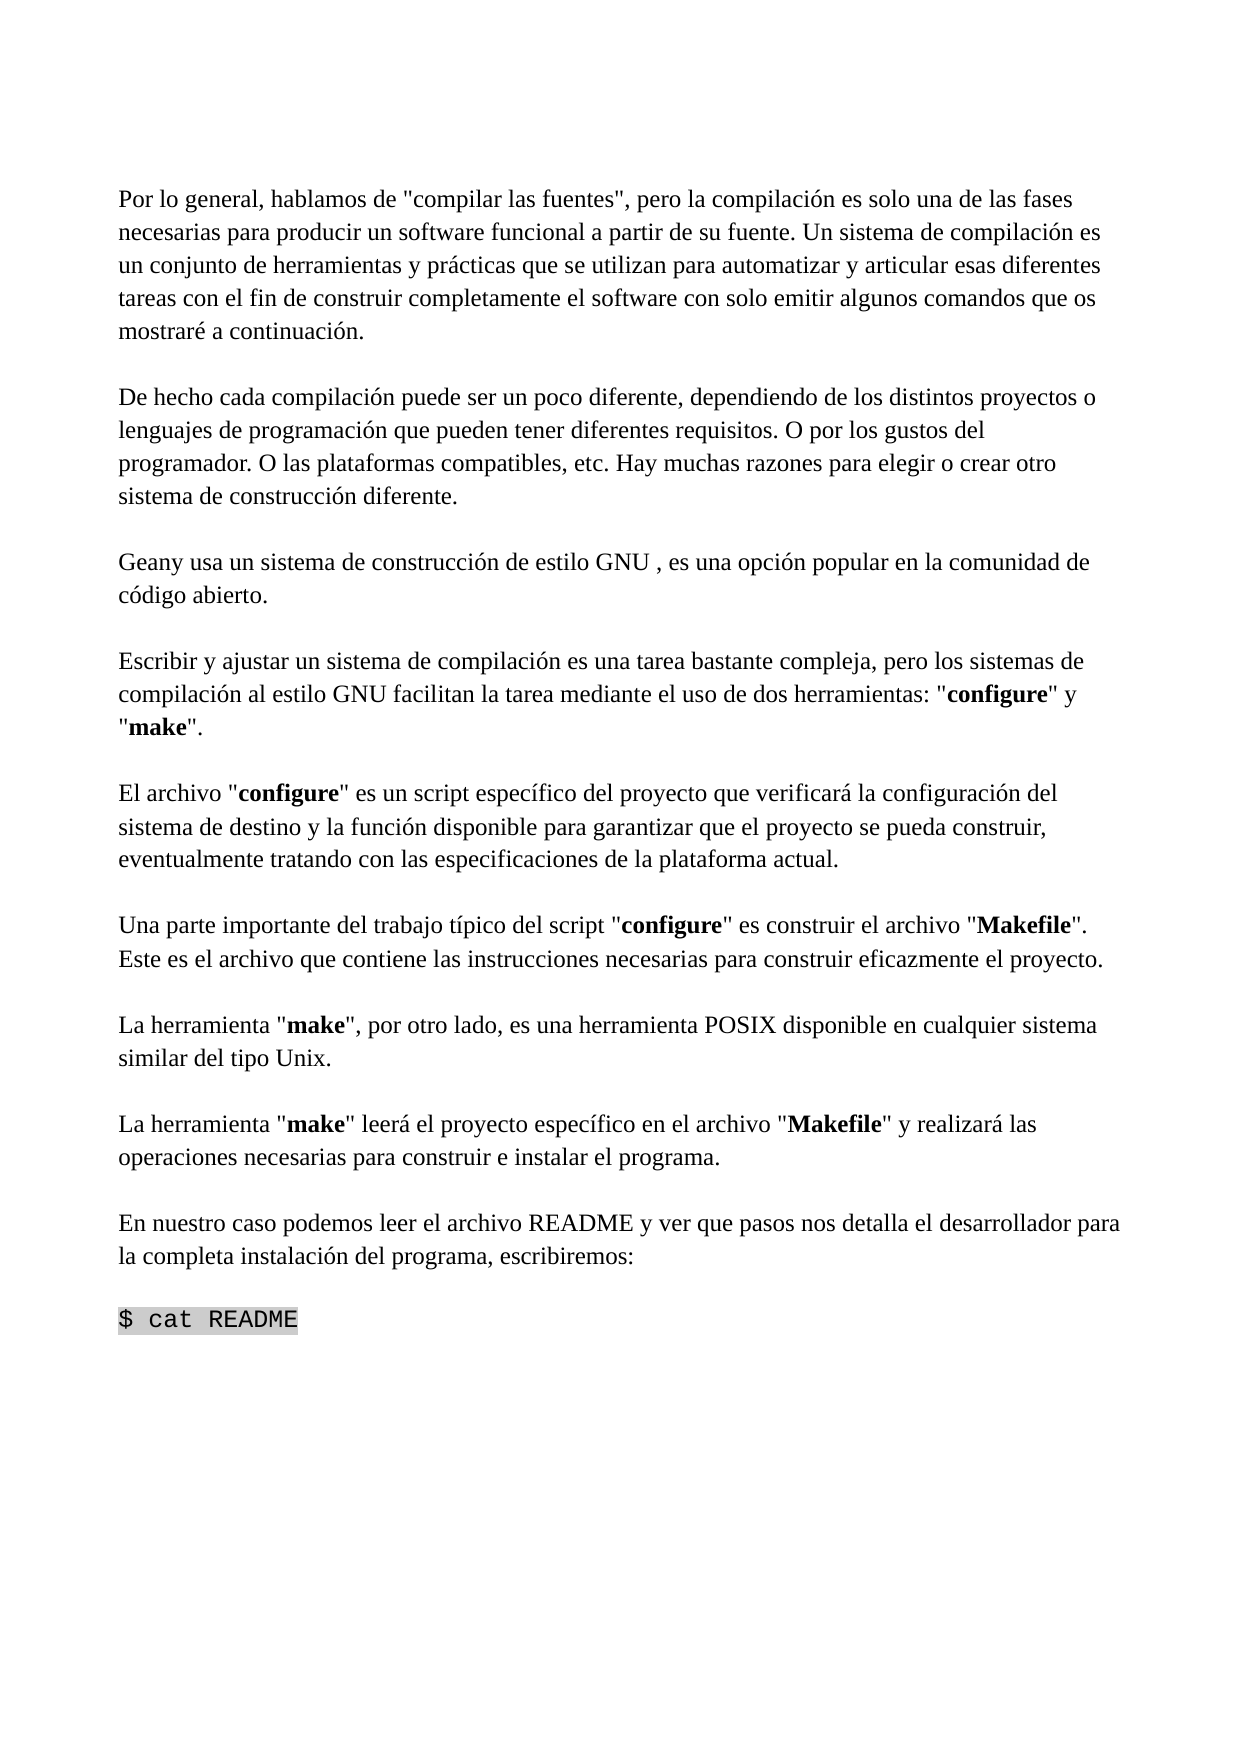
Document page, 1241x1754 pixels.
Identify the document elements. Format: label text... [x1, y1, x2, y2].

text El archivo "configure" es un script específico del proyecto que verificará la configuración del sistema de destino y la función disponible para garantizar que el proyecto se pueda construir, eventualmente tratando con las especificaciones de la plataforma actual. [118, 778, 1122, 873]
text La herramienta "make" leerá el proyecto específico en el archivo "Makefile" y realizará las operaciones necesarias para construir e instalar el programa. [118, 1109, 1122, 1171]
text $ cat README [118, 1307, 1122, 1335]
text Una parte importante del trabajo típico del script "configure" es construir el archivo "Makefile". Este es el archivo que contiene las instrucciones necesarias para construir eficazmente el proyecto. [118, 911, 1122, 972]
text Escribir y ajustar un sistema de compilación es una tarea bastante compleja, pero los sistemas de compilación al estilo GNU facilitan la tarea mediante el uso de dos herramientas: "configure" y "make". [118, 646, 1122, 741]
text La herramienta "make", por otro lado, es una herramienta POSIX disponible en cualquier sistema similar del tipo Unix. [118, 1010, 1122, 1071]
text Geany usa un sistema de construcción de estilo GNU , es una opción popular en la comunidad de código abierto. [118, 547, 1122, 609]
text De hecho cada compilación puede ser un poco diferente, dependiendo de los distintos proyectos o lenguajes de programación que pueden tener diferentes requisitos. O por los gustos del programador. O las plataformas compatibles, etc. Hay muchas razones para elegir o crear otro sistema de construcción diferente. [118, 382, 1122, 510]
text En nuestro caso podemos leer el archivo README y ver que pasos nos detalla el desarrollador para la completa instalación del programa, escribiremos: [118, 1208, 1122, 1269]
text Por lo general, hablamos de "compilar las fuentes", pero la compilación es solo una de las fases necesarias para producir un software funcional a partir de su fuente. Un sistema de compilación es un conjunto de herramientas y prácticas que se utilizan para automatizar y articular esas diferentes tareas con el fin de construir completamente el software con solo emitir algunos comandos que os mostraré a continuación. [118, 184, 1122, 345]
